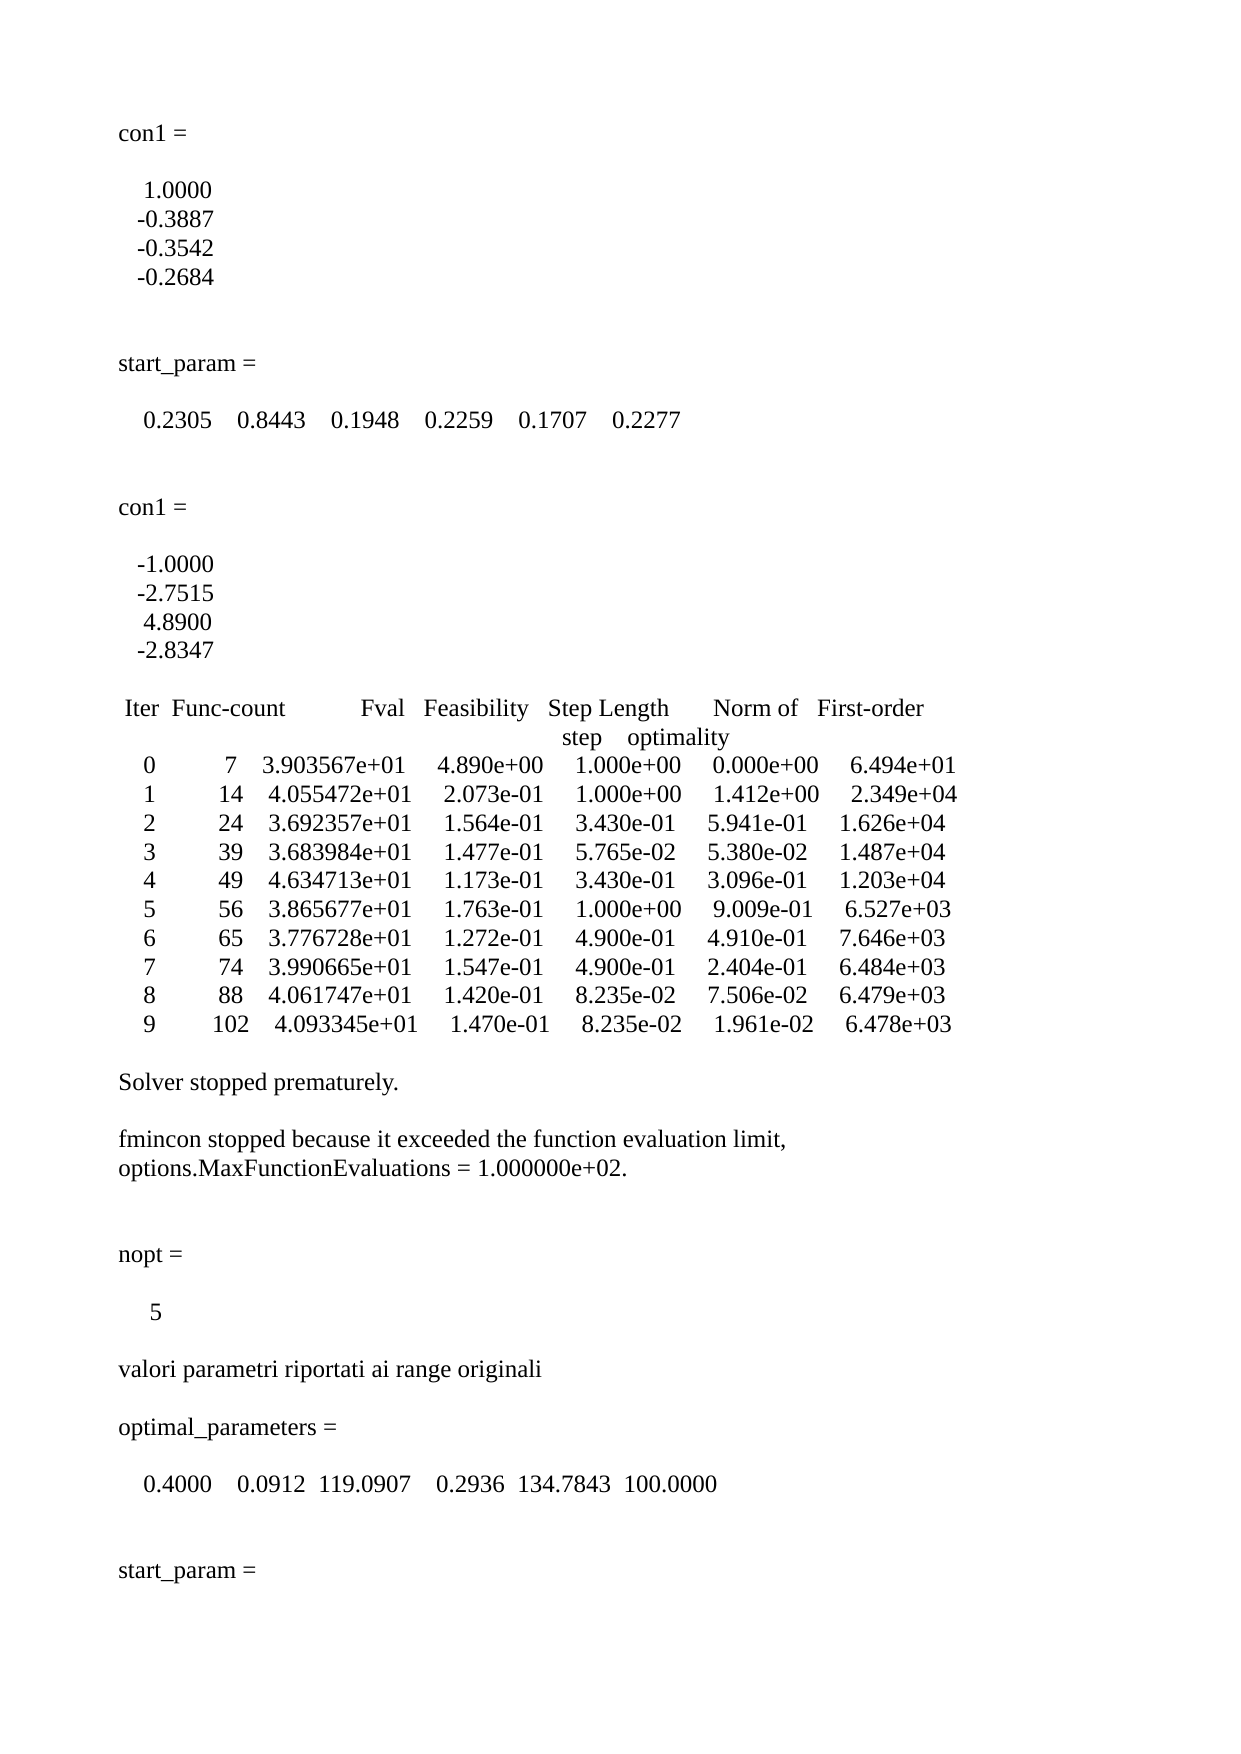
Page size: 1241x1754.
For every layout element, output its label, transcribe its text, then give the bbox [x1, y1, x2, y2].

text 1 14 4.055472e+01 2.073e-01 1.000e+00 1.412e+00 2.349e+04 [118, 779, 1122, 808]
text Iter Func-count Fval Feasibility Step Length Norm of First-order [118, 693, 1122, 722]
text 7 74 3.990665e+01 1.547e-01 4.900e-01 2.404e-01 6.484e+03 [118, 952, 1122, 981]
text start_param = [118, 348, 1122, 377]
text 4 49 4.634713e+01 1.173e-01 3.430e-01 3.096e-01 1.203e+04 [118, 866, 1122, 894]
text 0 7 3.903567e+01 4.890e+00 1.000e+00 0.000e+00 6.494e+01 [118, 751, 1122, 779]
text Solver stopped prematurely. [118, 1067, 1122, 1096]
text nopt = [118, 1239, 1122, 1268]
text optimal_parameters = [118, 1412, 1122, 1441]
text 0.2305 0.8443 0.1948 0.2259 0.1707 0.2277 [118, 406, 1122, 434]
text 6 65 3.776728e+01 1.272e-01 4.900e-01 4.910e-01 7.646e+03 [118, 923, 1122, 952]
text start_param = [118, 1556, 1122, 1584]
text -0.3542 [118, 233, 1122, 262]
text options.MaxFunctionEvaluations = 1.000000e+02. [118, 1153, 1122, 1182]
text 2 24 3.692357e+01 1.564e-01 3.430e-01 5.941e-01 1.626e+04 [118, 808, 1122, 837]
text fmincon stopped because it exceeded the function evaluation limit, [118, 1124, 1122, 1153]
text 4.8900 [118, 607, 1122, 636]
text 3 39 3.683984e+01 1.477e-01 5.765e-02 5.380e-02 1.487e+04 [118, 837, 1122, 866]
text valori parametri riportati ai range originali [118, 1354, 1122, 1383]
text -0.3887 [118, 204, 1122, 233]
text con1 = [118, 492, 1122, 521]
text 8 88 4.061747e+01 1.420e-01 8.235e-02 7.506e-02 6.479e+03 [118, 981, 1122, 1009]
text 0.4000 0.0912 119.0907 0.2936 134.7843 100.0000 [118, 1469, 1122, 1498]
text 1.0000 [118, 176, 1122, 204]
text 5 [118, 1297, 1122, 1326]
text -0.2684 [118, 262, 1122, 291]
text 9 102 4.093345e+01 1.470e-01 8.235e-02 1.961e-02 6.478e+03 [118, 1009, 1122, 1038]
text step optimality [118, 722, 1122, 751]
text -1.0000 [118, 549, 1122, 578]
text con1 = [118, 118, 1122, 147]
text 5 56 3.865677e+01 1.763e-01 1.000e+00 9.009e-01 6.527e+03 [118, 894, 1122, 923]
text -2.8347 [118, 636, 1122, 664]
text -2.7515 [118, 578, 1122, 607]
